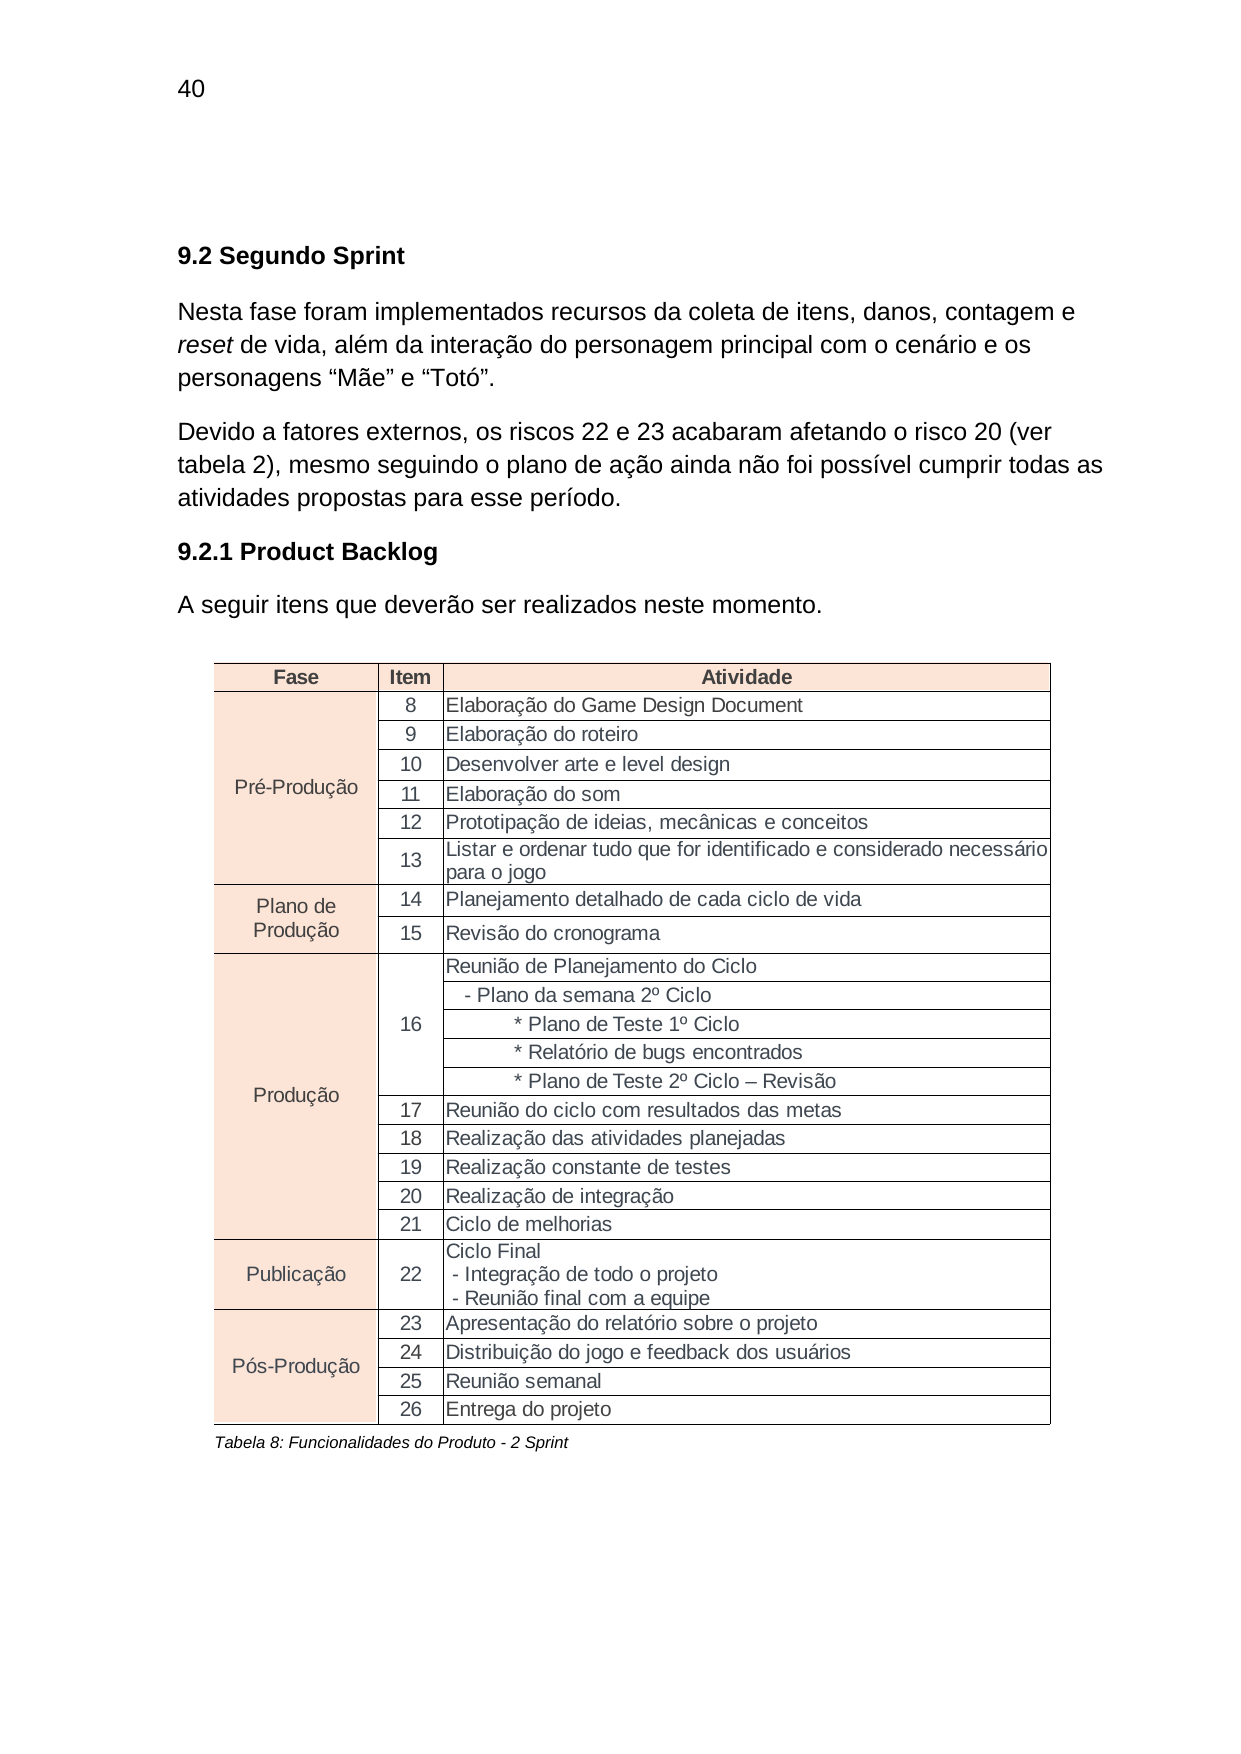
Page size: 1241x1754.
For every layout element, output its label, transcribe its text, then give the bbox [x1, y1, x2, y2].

text 9.2.1 Product Backlog [177, 537, 1122, 565]
subtitle 9.2 Segundo Sprint [177, 241, 1122, 270]
text Tabela 8: Funcionalidades do Produto - 2 Sprint [214, 663, 1052, 1452]
text Devido a fatores externos, os riscos 22 e 23 acabaram afetando o risco 20 (ver tabela 2), mesmo seguindo o plano de ação ainda não foi possível cumprir todas as atividades propostas para esse período. [177, 417, 1122, 511]
text Nesta fase foram implementados recursos da coleta de itens, danos, contagem e reset de vida, além da interação do personagem principal com o cenário e os personagens “Mãe” e “Totó”. [177, 297, 1122, 392]
text A seguir itens que deverão ser realizados neste momento. [177, 590, 1122, 619]
